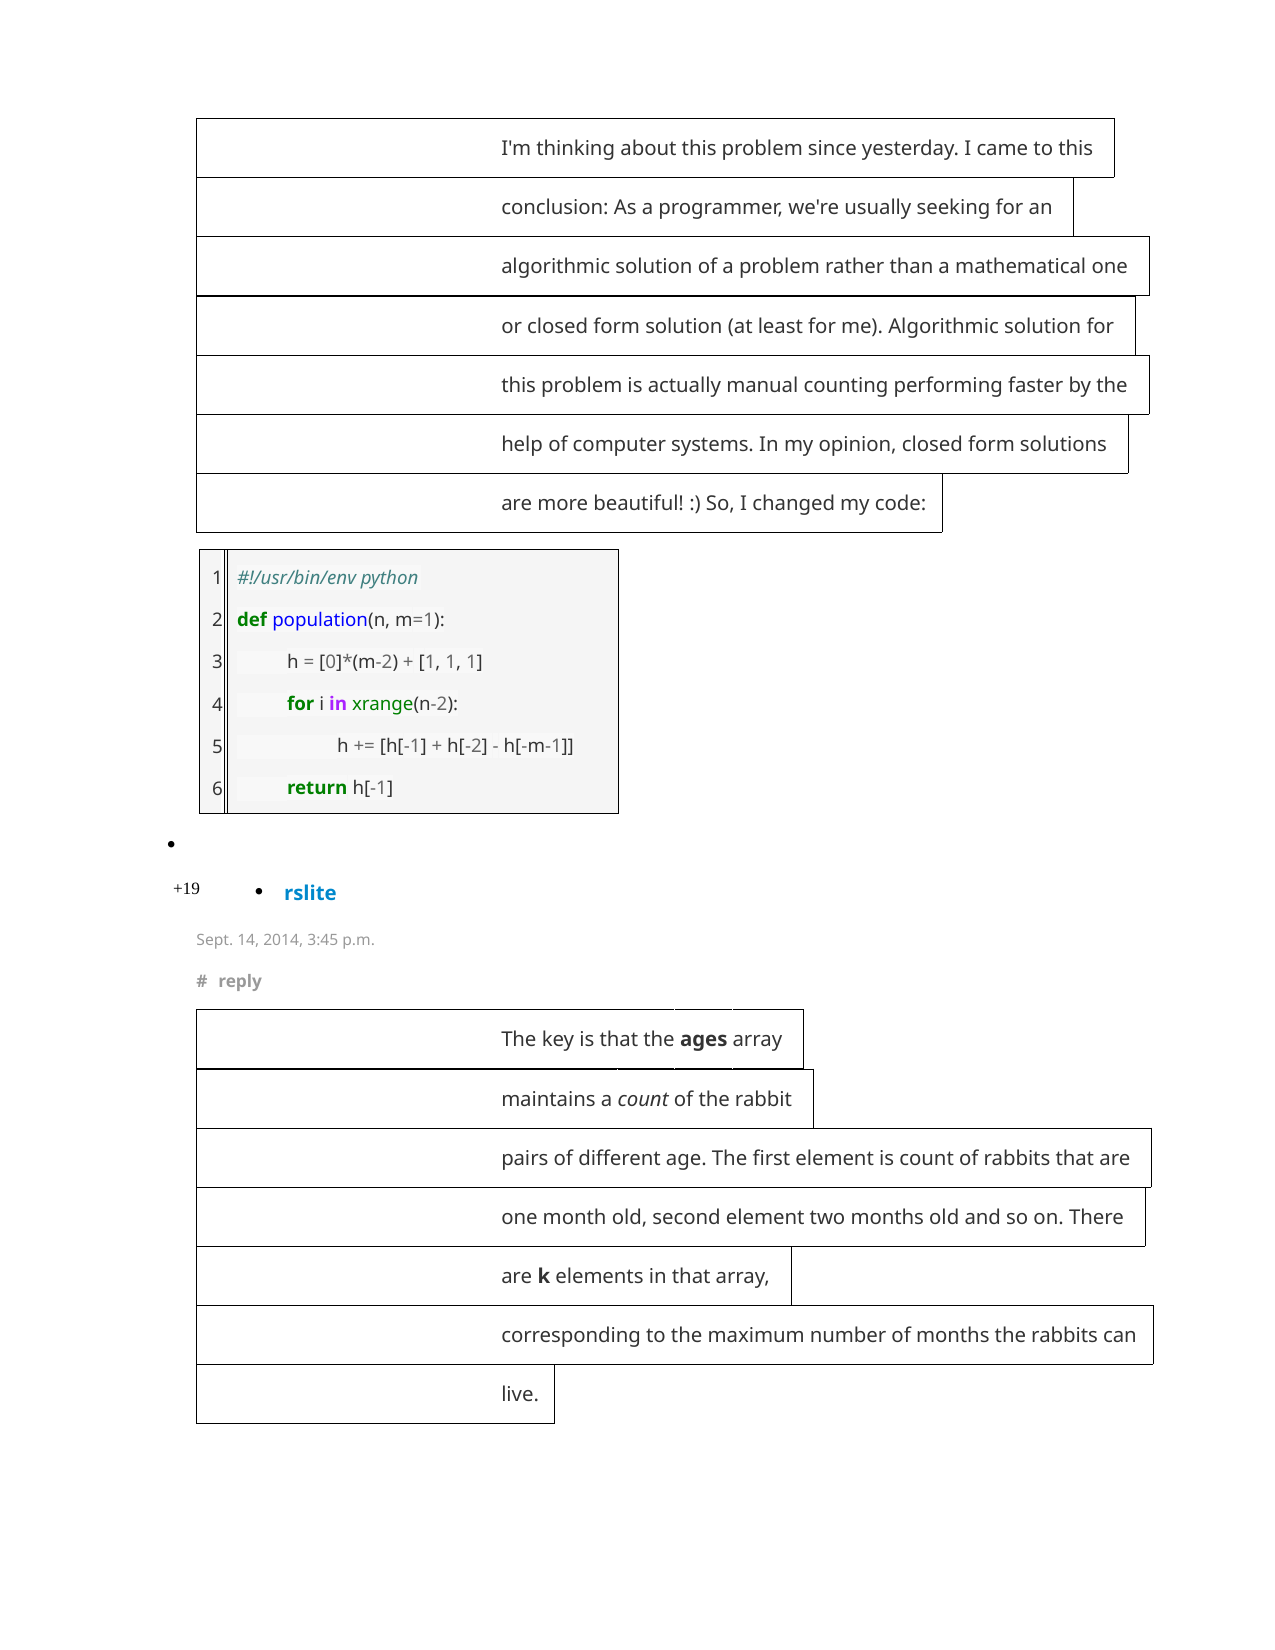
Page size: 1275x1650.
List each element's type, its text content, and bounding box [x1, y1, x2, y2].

table_header #!/usr/bin/env python def population(n, m=1): h = [0]*(m-2) + [1, 1, 1] for i in xrange(n-2): h += [h[-1] + h[-2] - h[-m-1]] return h[-1] [221, 546, 621, 831]
list Sept. 14, 2014, 3:45 p.m. [167, 922, 1157, 950]
list I'm thinking about this problem since yesterday. I came to this conclusion: As a programmer, we're usually seeking for an algorithmic solution of a problem rather than a mathematical one or closed form solution (at least for me). Algorithmic solution for this problem is actually manual counting performing faster by the help of computer systems. In my opinion, closed form solutions are more beautiful! :) So, I changed my code: [197, 118, 1157, 532]
list # reply [167, 966, 1157, 994]
list [167, 118, 196, 532]
list [167, 1009, 196, 1423]
table_header 1 2 3 4 5 6 [196, 546, 221, 831]
list The key is that the ages array maintains a count of the rabbit pairs of different age. The first element is count of rabbits that are one month old, second element two months old and so on. There are k elements in that array, corresponding to the maximum number of months the rabbits can live. [197, 1009, 1157, 1423]
list +19 [167, 878, 206, 898]
list rslite [167, 878, 1157, 906]
